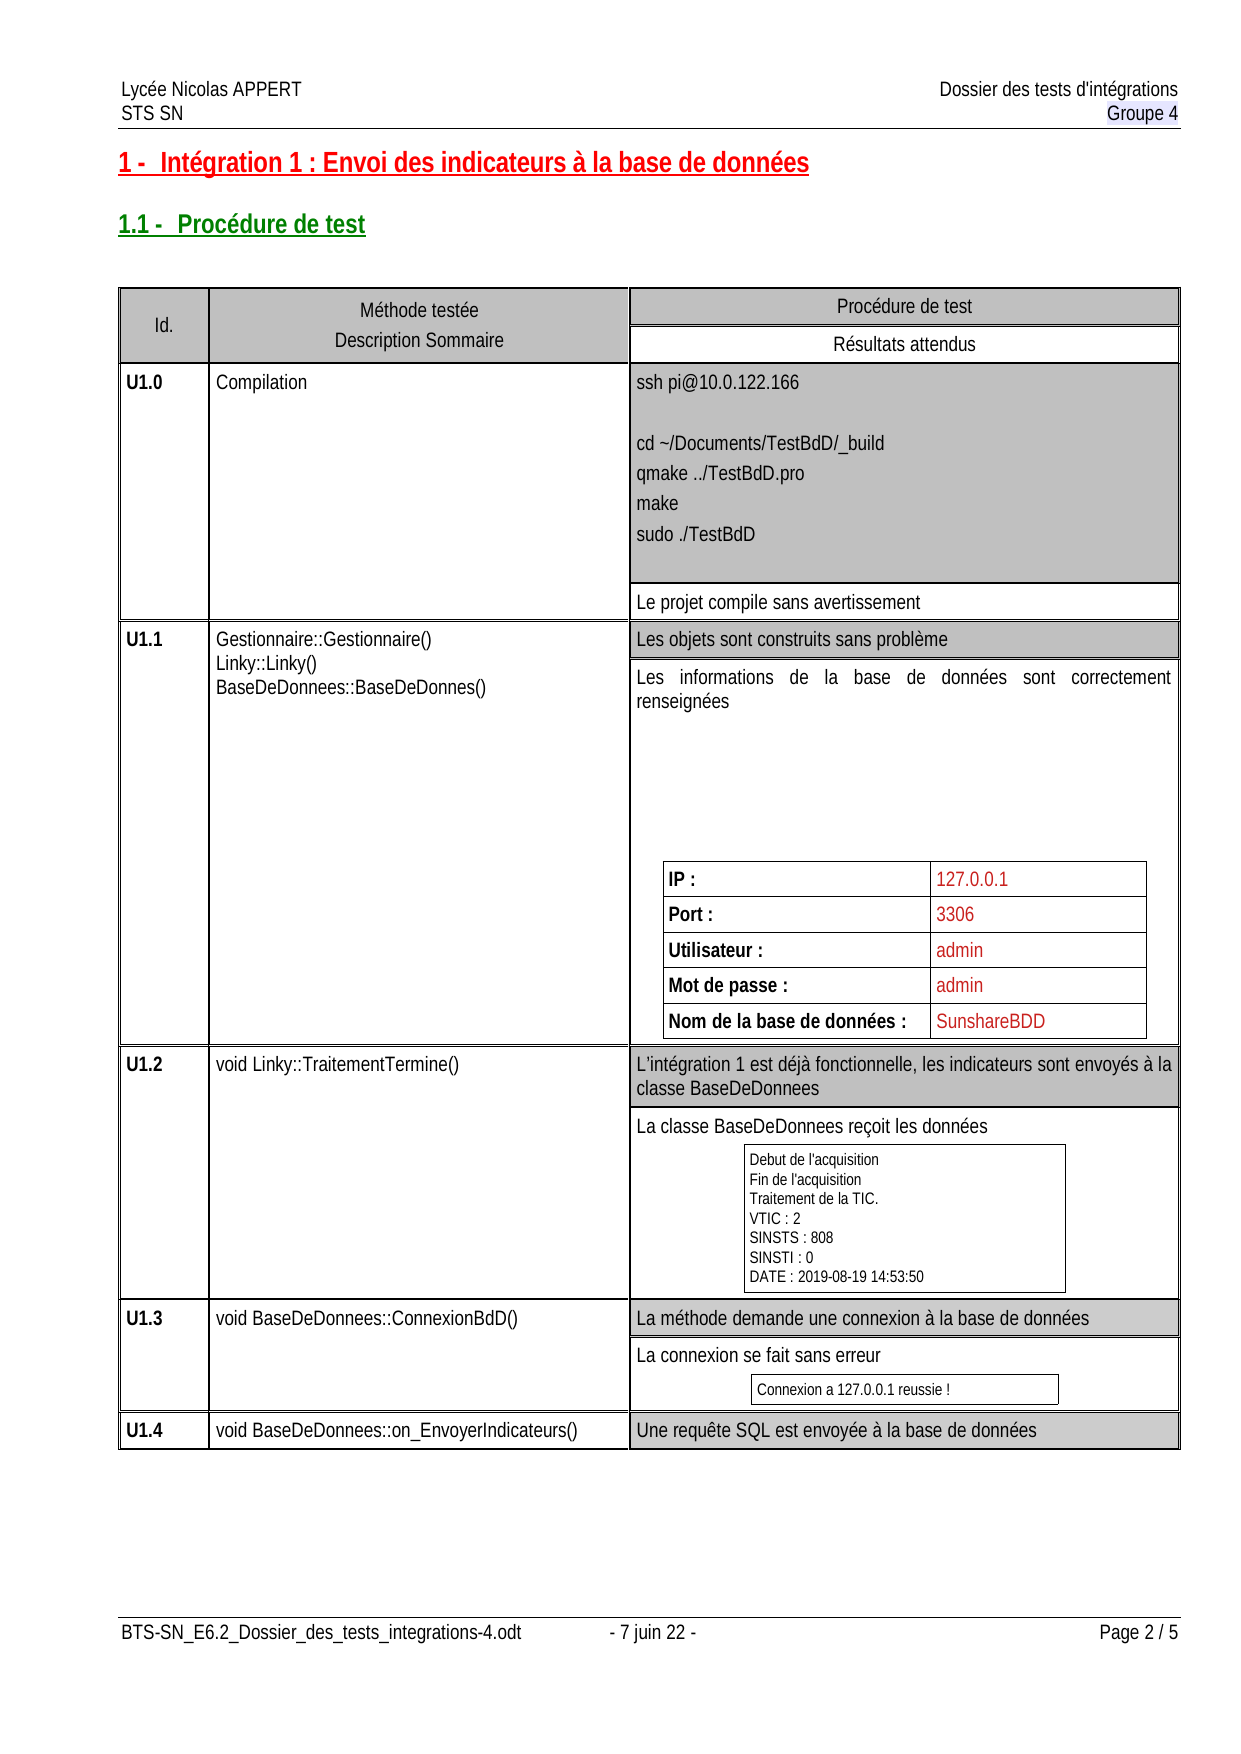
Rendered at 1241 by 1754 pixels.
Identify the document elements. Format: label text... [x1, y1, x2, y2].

table_header Méthode testée Description Sommaire [210, 289, 628, 362]
table_cell U1.0 [121, 364, 208, 619]
table_cell La classe BaseDeDonnees reçoit les données [631, 1108, 1178, 1298]
table_cell Les objets sont construits sans problème [631, 622, 1178, 657]
table_cell U1.3 [121, 1300, 208, 1410]
table_header 127.0.0.1 [931, 862, 1146, 896]
table_cell U1.2 [121, 1047, 208, 1298]
table_cell Résultats attendus [631, 327, 1178, 362]
table_cell void Linky::TraitementTermine() [210, 1047, 628, 1298]
table_cell admin [931, 933, 1146, 967]
table_cell void BaseDeDonnees::on_EnvoyerIndicateurs() [210, 1413, 628, 1448]
table_header Procédure de test [631, 289, 1178, 324]
table_cell La connexion se fait sans erreur [631, 1338, 1178, 1410]
table_cell Gestionnaire::Gestionnaire() Linky::Linky() BaseDeDonnees::BaseDeDonnes() [210, 622, 628, 1044]
table_header Debut de l'acquisition Fin de l'acquisition Traitement de la TIC. VTIC : 2 SINSTS : 808 SINSTI : 0 DATE : 2019-08-19 14:53:50 [745, 1145, 1065, 1292]
table_cell 3306 [931, 897, 1146, 932]
table_cell La méthode demande une connexion à la base de données [631, 1300, 1178, 1335]
table_cell Compilation [210, 364, 628, 619]
table_cell Mot de passe : [664, 968, 930, 1003]
table_header Connexion a 127.0.0.1 reussie ! [752, 1375, 1058, 1404]
subtitle Procédure de test [118, 208, 1181, 239]
table_cell admin [931, 968, 1146, 1003]
table_cell SunshareBDD [931, 1004, 1146, 1038]
table_cell Port : [664, 897, 930, 932]
table_cell Le projet compile sans avertissement [631, 584, 1178, 619]
table_cell L’intégration 1 est déjà fonctionnelle, les indicateurs sont envoyés à la classe BaseDeDonnees [631, 1047, 1178, 1106]
subtitle Intégration 1 : Envoi des indicateurs à la base de données [118, 145, 1181, 178]
table_cell Nom de la base de données : [664, 1004, 930, 1038]
table_cell ssh pi@10.0.122.166 cd ~/Documents/TestBdD/_build qmake ../TestBdD.pro make sudo ./TestBdD [631, 364, 1178, 582]
table_cell void BaseDeDonnees::ConnexionBdD() [210, 1300, 628, 1410]
table_cell Une requête SQL est envoyée à la base de données [631, 1413, 1178, 1448]
table_cell U1.1 [121, 622, 208, 1044]
table_cell Utilisateur : [664, 933, 930, 967]
table_header Id. [121, 289, 208, 362]
table_header IP : [664, 862, 930, 896]
table_cell U1.4 [121, 1413, 208, 1448]
table_cell Les informations de la base de données sont correctement renseignées [631, 660, 1178, 1044]
